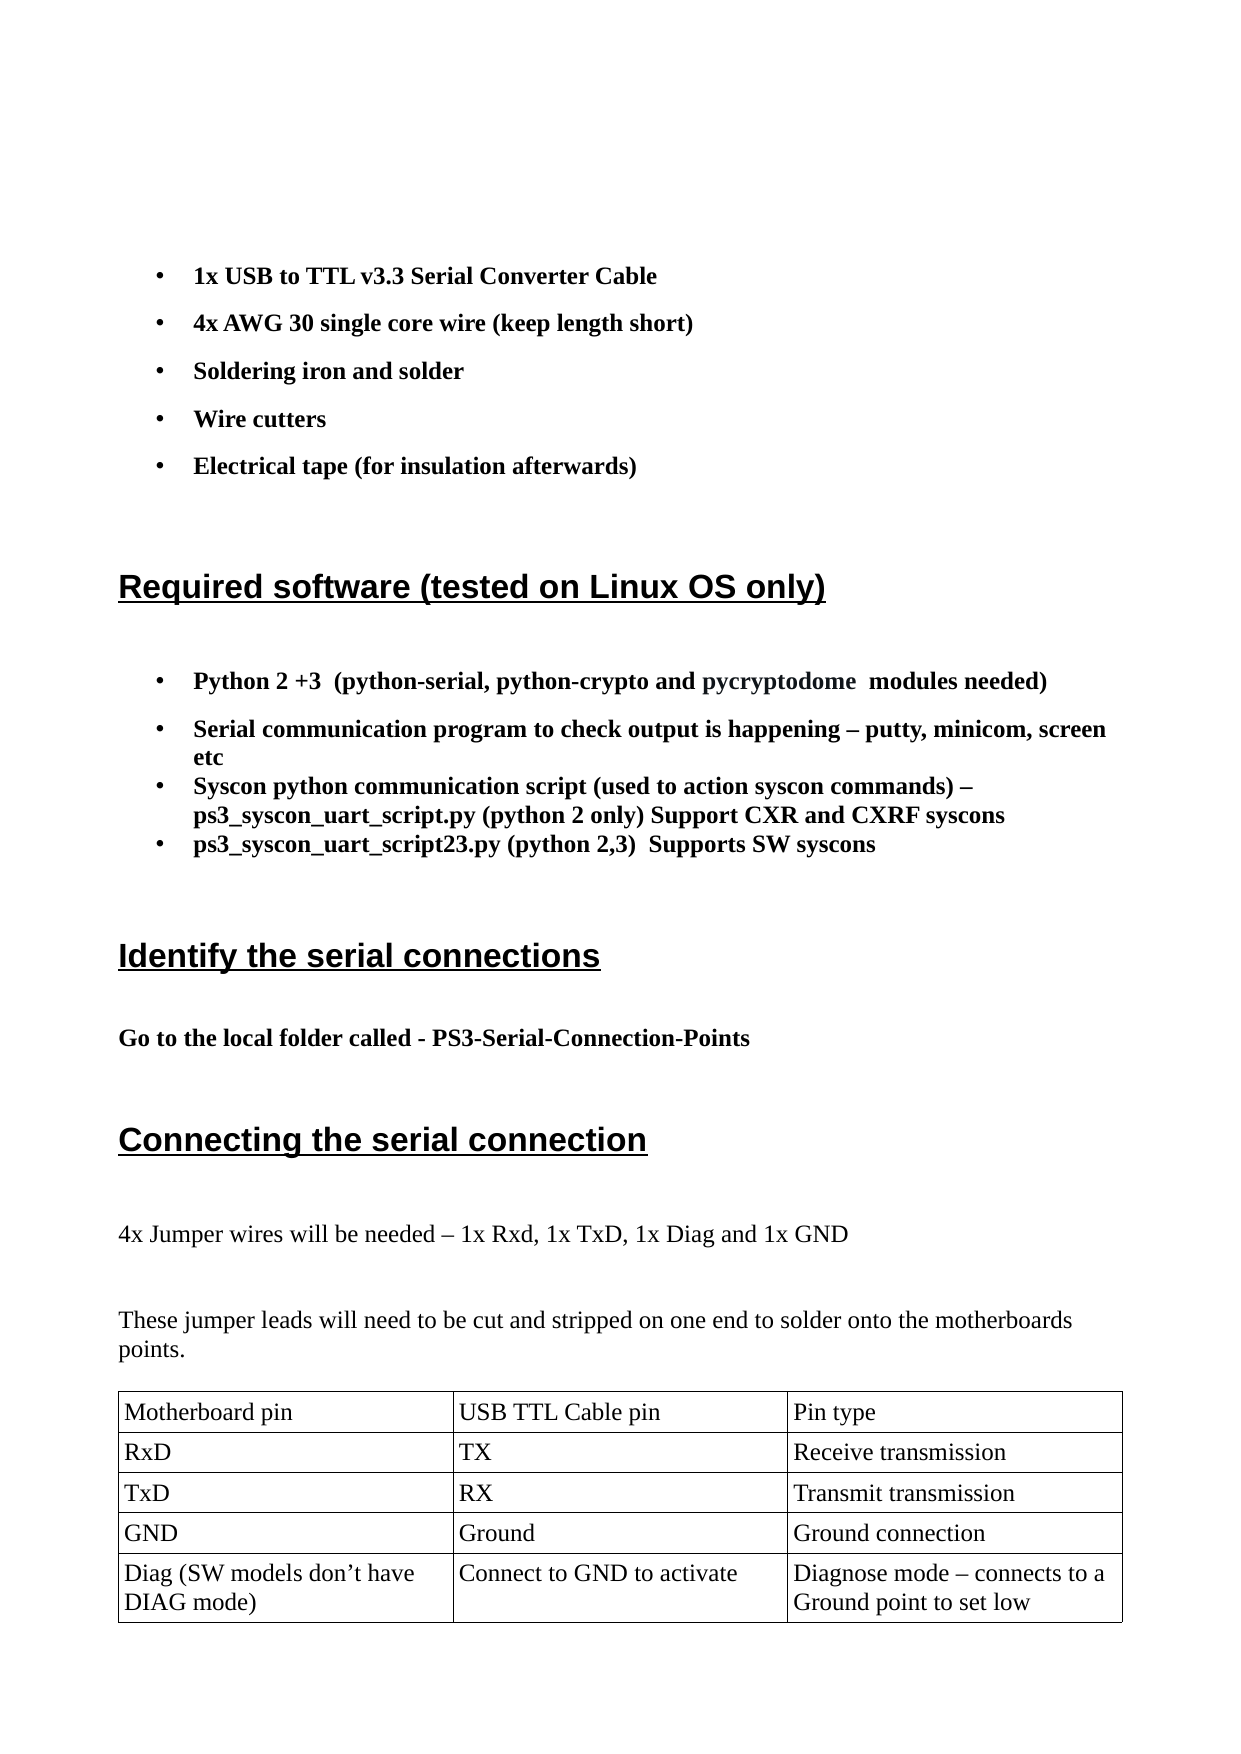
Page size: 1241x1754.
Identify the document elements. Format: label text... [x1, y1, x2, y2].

table_header Pin type [788, 1392, 1122, 1432]
table_cell Transmit transmission [788, 1473, 1122, 1512]
text 4x Jumper wires will be needed – 1x Rxd, 1x TxD, 1x Diag and 1x GND [118, 1219, 1122, 1248]
table_cell Receive transmission [788, 1433, 1122, 1472]
table_cell Diagnose mode – connects to a Ground point to set low [788, 1554, 1122, 1622]
list 4x AWG 30 single core wire (keep length short) [156, 308, 1122, 337]
table_cell Ground [454, 1513, 787, 1553]
list Syscon python communication script (used to action syscon commands) – ps3_syscon_uart_script.py (python 2 only) Support CXR and CXRF syscons [156, 771, 1122, 829]
table_cell GND [119, 1513, 453, 1553]
table_cell RxD [119, 1433, 453, 1472]
table_cell RX [454, 1473, 787, 1512]
table_cell Connect to GND to activate [454, 1554, 787, 1622]
list Serial communication program to check output is happening – putty, minicom, screen etc [156, 714, 1122, 771]
table_header USB TTL Cable pin [454, 1392, 787, 1432]
table_cell Ground connection [788, 1513, 1122, 1553]
subtitle Connecting the serial connection [118, 1120, 1122, 1159]
subtitle Required software (tested on Linux OS only) [118, 567, 1122, 606]
list ps3_syscon_uart_script23.py (python 2,3) Supports SW syscons [156, 829, 1122, 857]
list Electrical tape (for insulation afterwards) [156, 451, 1122, 480]
table_cell Diag (SW models don’t have DIAG mode) [119, 1554, 453, 1622]
table_header Motherboard pin [119, 1392, 453, 1432]
list 1x USB to TTL v3.3 Serial Converter Cable [156, 261, 1122, 290]
table_cell TxD [119, 1473, 453, 1512]
subtitle Identify the serial connections [118, 936, 1122, 974]
list Python 2 +3 (python-serial, python-crypto and pycryptodome modules needed) [156, 666, 1122, 695]
text These jumper leads will need to be cut and stripped on one end to solder onto the motherboards points. [118, 1305, 1122, 1363]
list Wire cutters [156, 404, 1122, 432]
list Soldering iron and solder [156, 356, 1122, 385]
table_cell TX [454, 1433, 787, 1472]
text Go to the local folder called - PS3-Serial-Connection-Points [118, 1023, 1122, 1052]
